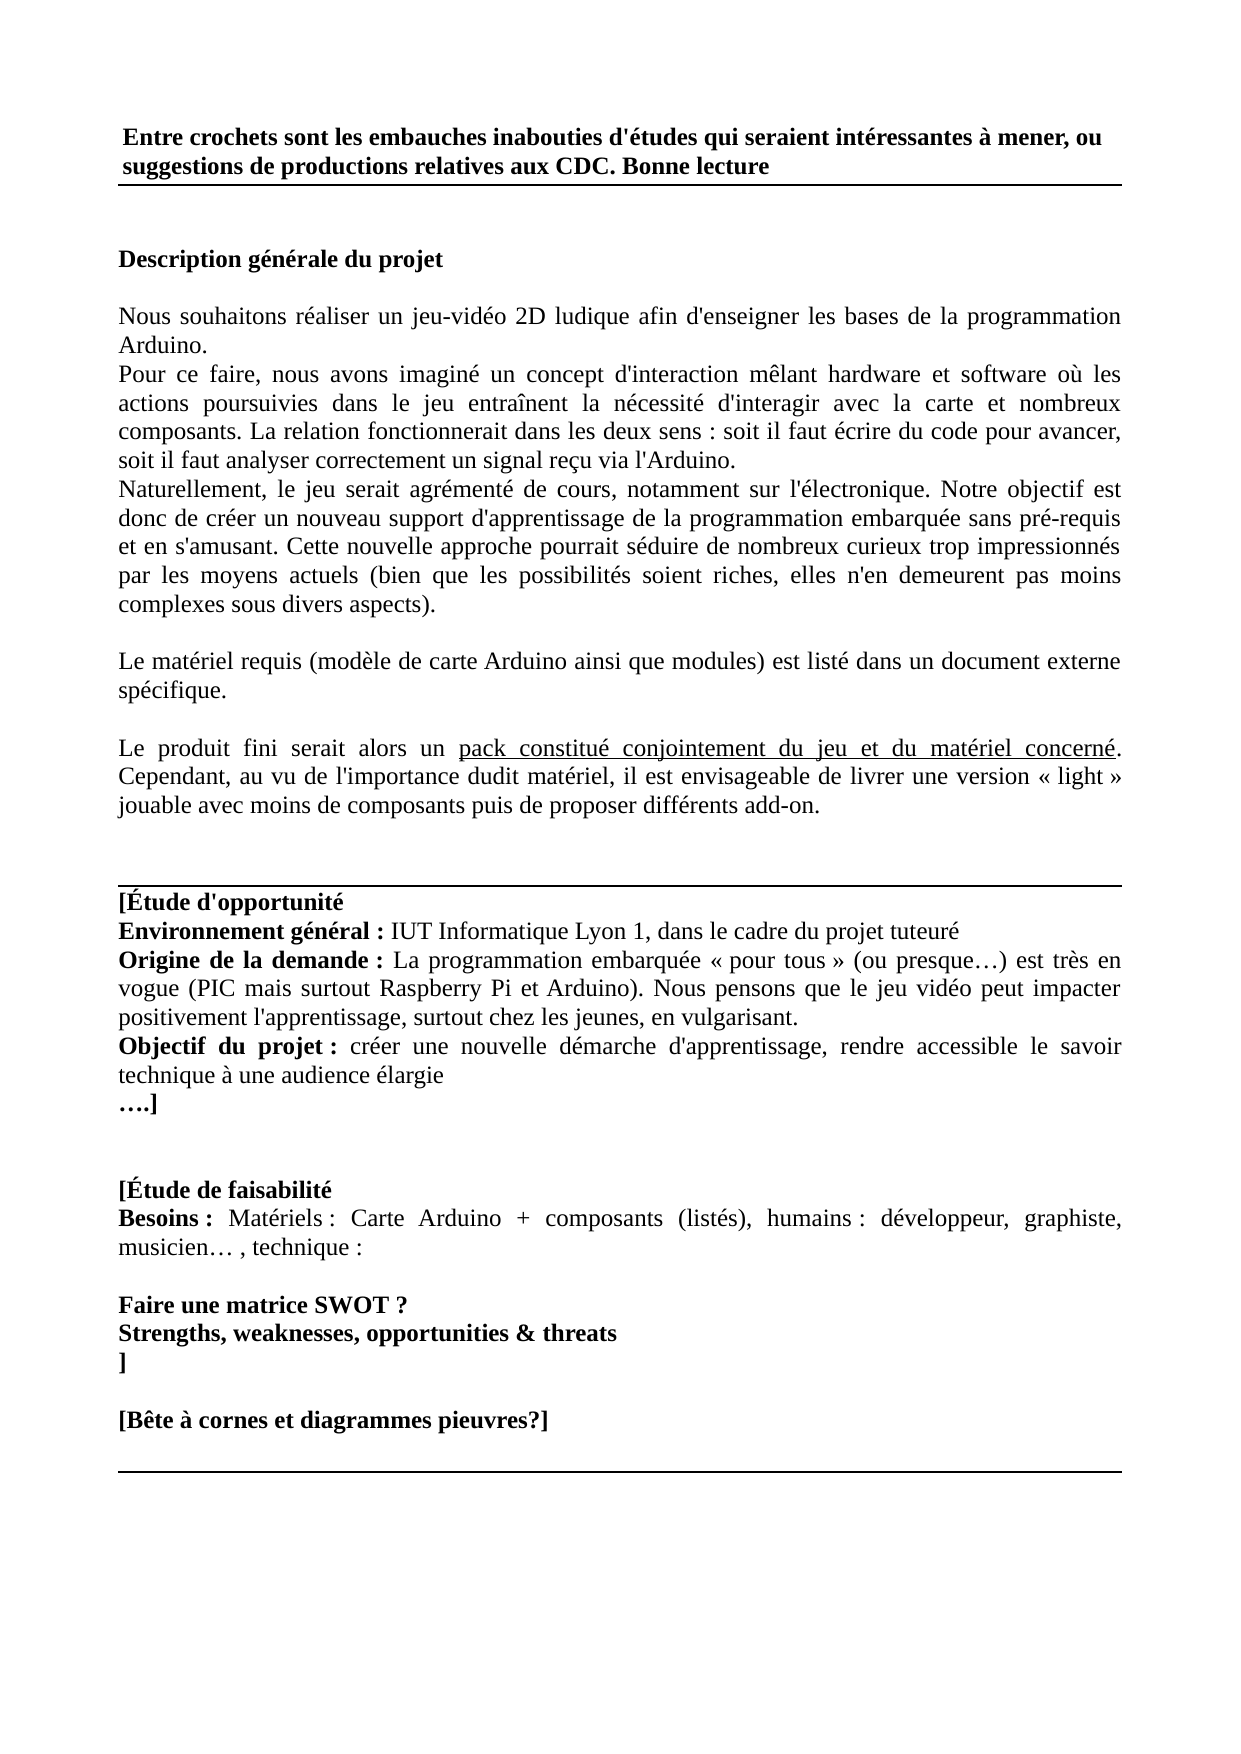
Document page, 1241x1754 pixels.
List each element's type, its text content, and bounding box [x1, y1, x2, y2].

text Description générale du projet [118, 244, 1122, 273]
text Entre crochets sont les embauches inabouties d'études qui seraient intéressantes à mener, ou suggestions de productions relatives aux CDC. Bonne lecture [118, 118, 1122, 184]
text Strengths, weaknesses, opportunities & threats [118, 1318, 1122, 1347]
text Objectif du projet : créer une nouvelle démarche d'apprentissage, rendre accessible le savoir technique à une audience élargie [118, 1031, 1122, 1088]
text Origine de la demande : La programmation embarquée « pour tous » (ou presque…) est très en vogue (PIC mais surtout Raspberry Pi et Arduino). Nous pensons que le jeu vidéo peut impacter positivement l'apprentissage, surtout chez les jeunes, en vulgarisant. [118, 945, 1122, 1031]
text [Bête à cornes et diagrammes pieuvres?] [118, 1405, 1122, 1433]
text ] [118, 1347, 1122, 1376]
text Naturellement, le jeu serait agrémenté de cours, notamment sur l'électronique. Notre objectif est donc de créer un nouveau support d'apprentissage de la programmation embarquée sans pré-requis et en s'amusant. Cette nouvelle approche pourrait séduire de nombreux curieux trop impressionnés par les moyens actuels (bien que les possibilités soient riches, elles n'en demeurent pas moins complexes sous divers aspects). [118, 474, 1122, 618]
text [Étude de faisabilité [118, 1175, 1122, 1203]
text Besoins : Matériels : Carte Arduino + composants (listés), humains : développeur, graphiste, musicien… , technique : [118, 1203, 1122, 1261]
text Le produit fini serait alors un pack constitué conjointement du jeu et du matériel concerné. Cependant, au vu de l'importance dudit matériel, il est envisageable de livrer une version « light » jouable avec moins de composants puis de proposer différents add-on. [118, 733, 1122, 819]
text Faire une matrice SWOT ? [118, 1290, 1122, 1318]
text [Étude d'opportunité [118, 887, 1122, 916]
text Le matériel requis (modèle de carte Arduino ainsi que modules) est listé dans un document externe spécifique. [118, 646, 1122, 704]
text ….] [118, 1088, 1122, 1117]
text Environnement général : IUT Informatique Lyon 1, dans le cadre du projet tuteuré [118, 916, 1122, 945]
text Nous souhaitons réaliser un jeu-vidéo 2D ludique afin d'enseigner les bases de la programmation Arduino. [118, 301, 1122, 359]
text Pour ce faire, nous avons imaginé un concept d'interaction mêlant hardware et software où les actions poursuivies dans le jeu entraînent la nécessité d'interagir avec la carte et nombreux composants. La relation fonctionnerait dans les deux sens : soit il faut écrire du code pour avancer, soit il faut analyser correctement un signal reçu via l'Arduino. [118, 359, 1122, 474]
